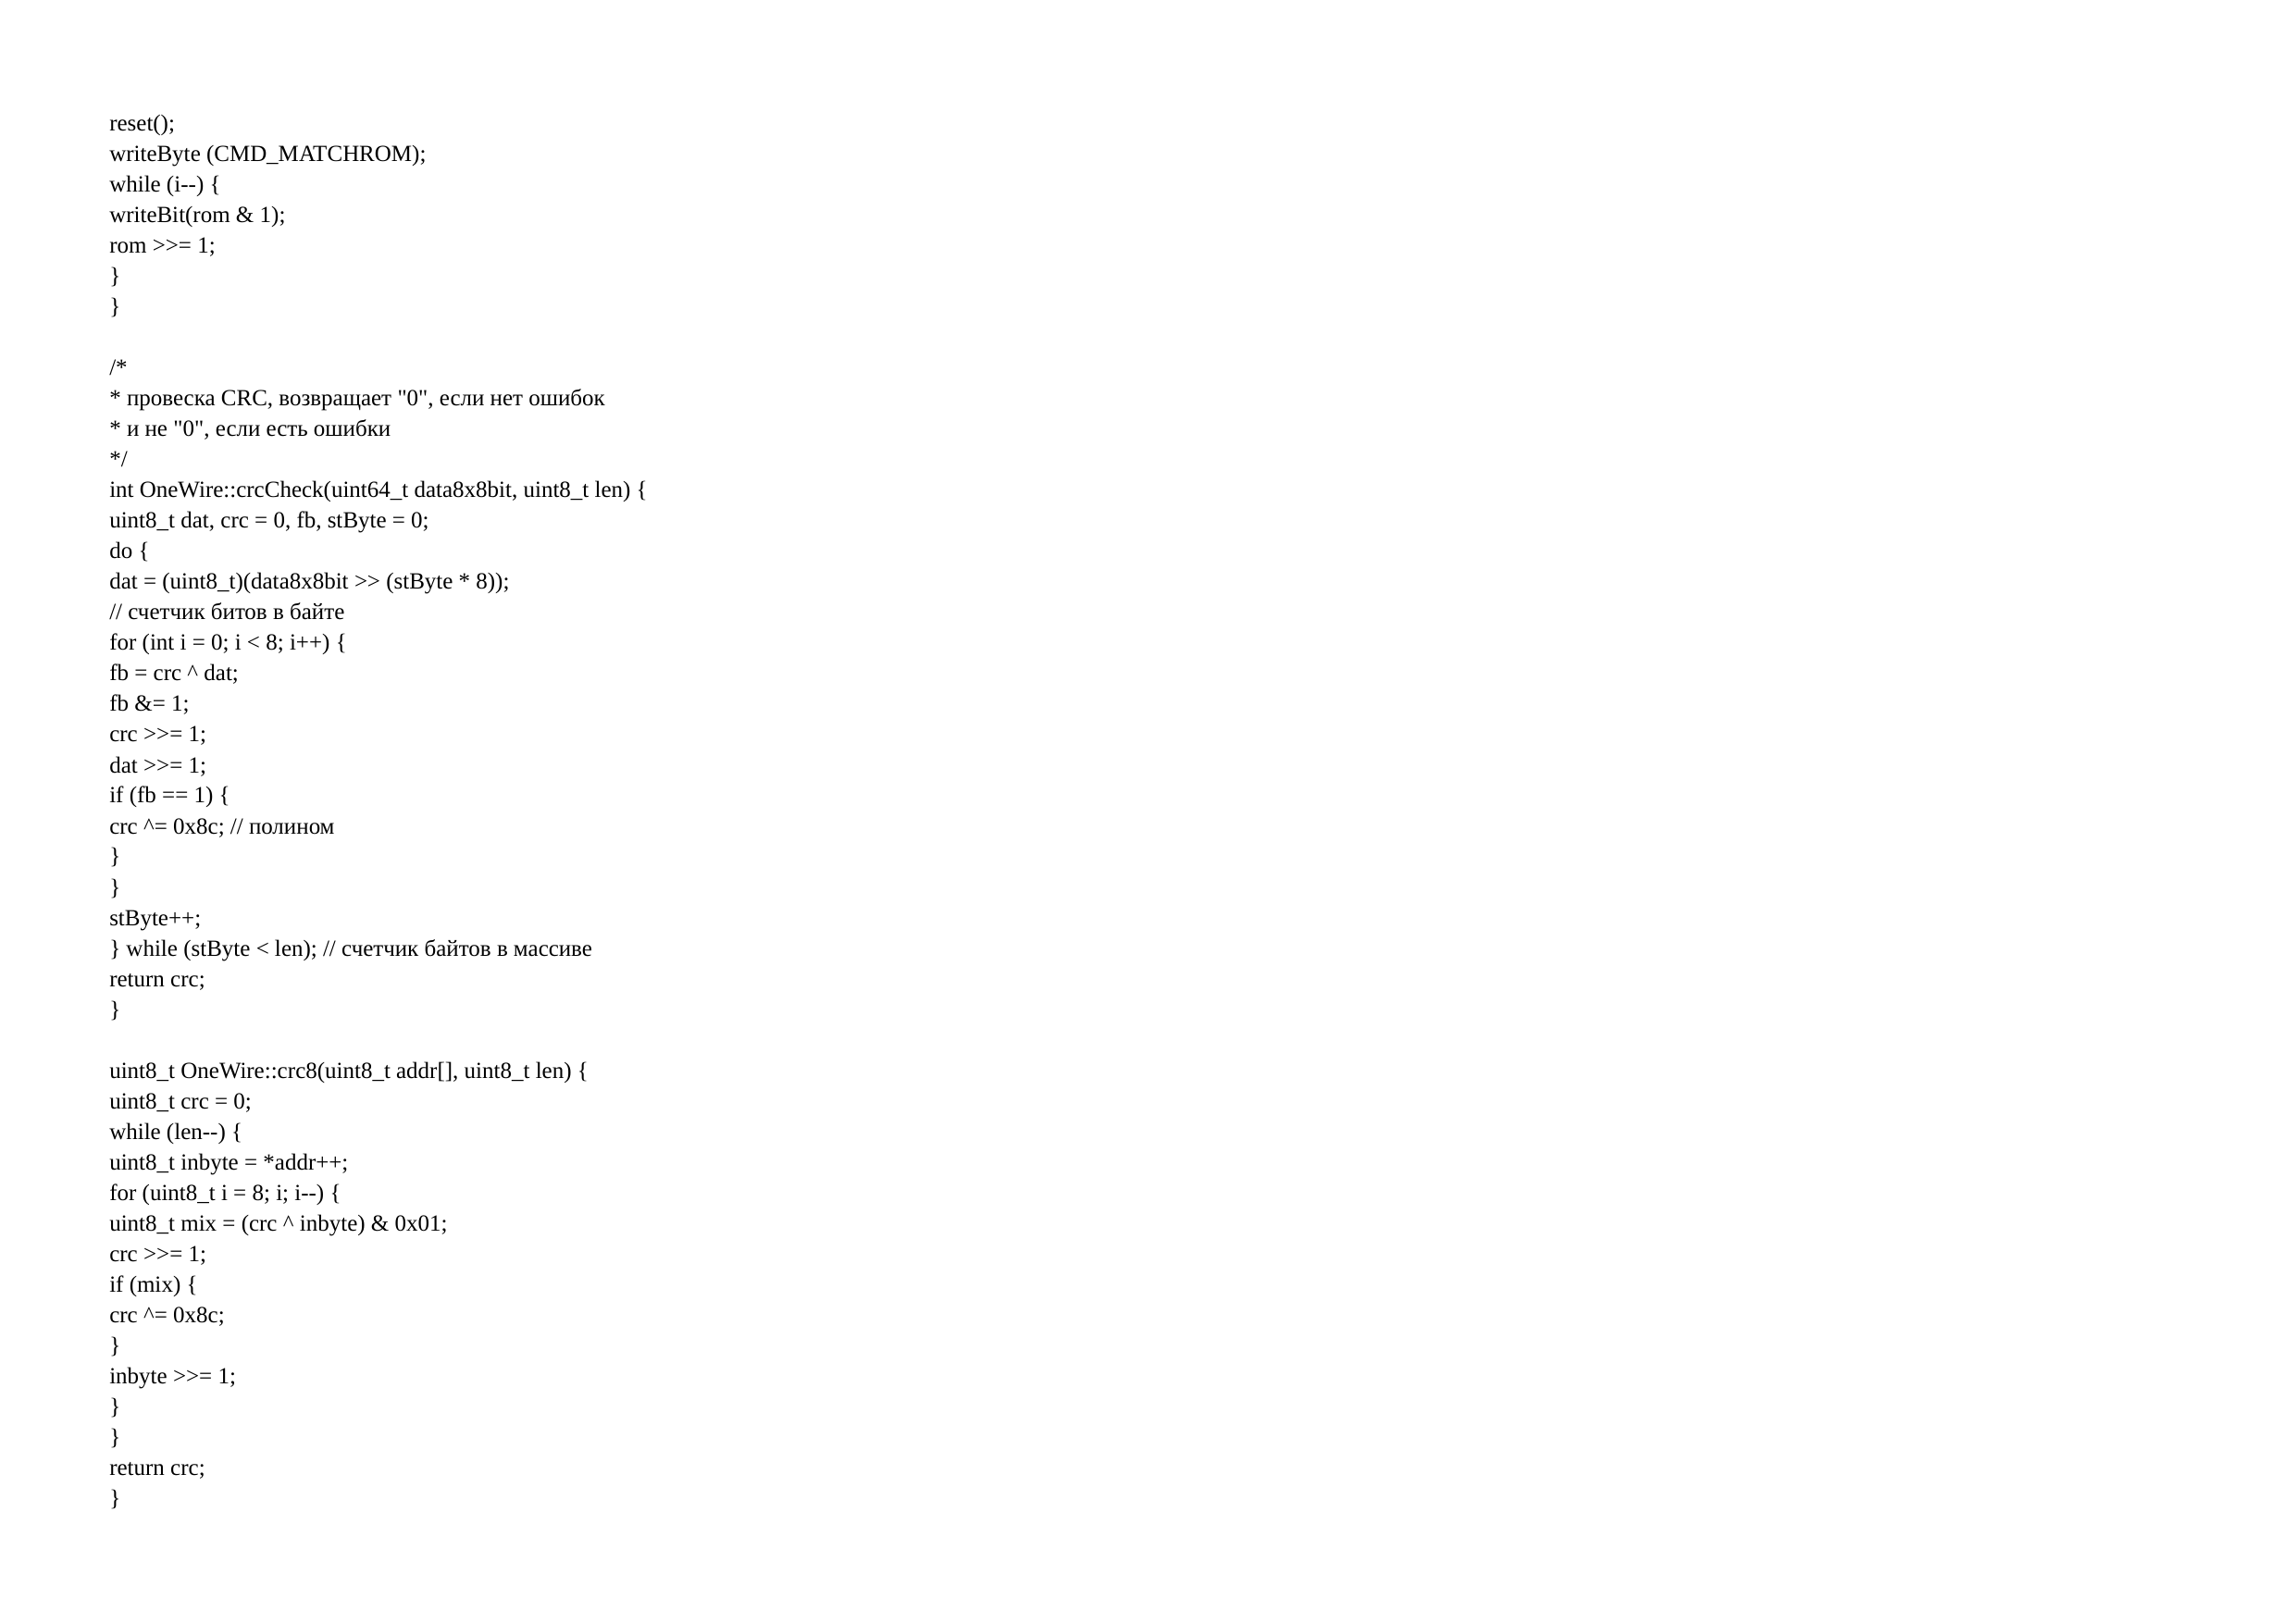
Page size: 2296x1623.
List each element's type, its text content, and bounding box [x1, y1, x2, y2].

text reset(); writeByte (CMD_MATCHROM); while (i--) { writeBit(rom & 1); rom >>= 1; } } /* * провеска CRC, возвращает "0", если нет ошибок * и не "0", если есть ошибки */ int OneWire::crcCheck(uint64_t data8x8bit, uint8_t len) { uint8_t dat, crc = 0, fb, stByte = 0; do { dat = (uint8_t)(data8x8bit >> (stByte * 8)); // счетчик битов в байте for (int i = 0; i < 8; i++) { fb = crc ^ dat; fb &= 1; crc >>= 1; dat >>= 1; if (fb == 1) { crc ^= 0x8c; // полином } } stByte++; } while (stByte < len); // счетчик байтов в массиве return crc; } uint8_t OneWire::crc8(uint8_t addr[], uint8_t len) { uint8_t crc = 0; while (len--) { uint8_t inbyte = *addr++; for (uint8_t i = 8; i; i--) { uint8_t mix = (crc ^ inbyte) & 0x01; crc >>= 1; if (mix) { crc ^= 0x8c; } inbyte >>= 1; } } return crc; } [109, 109, 2186, 1511]
